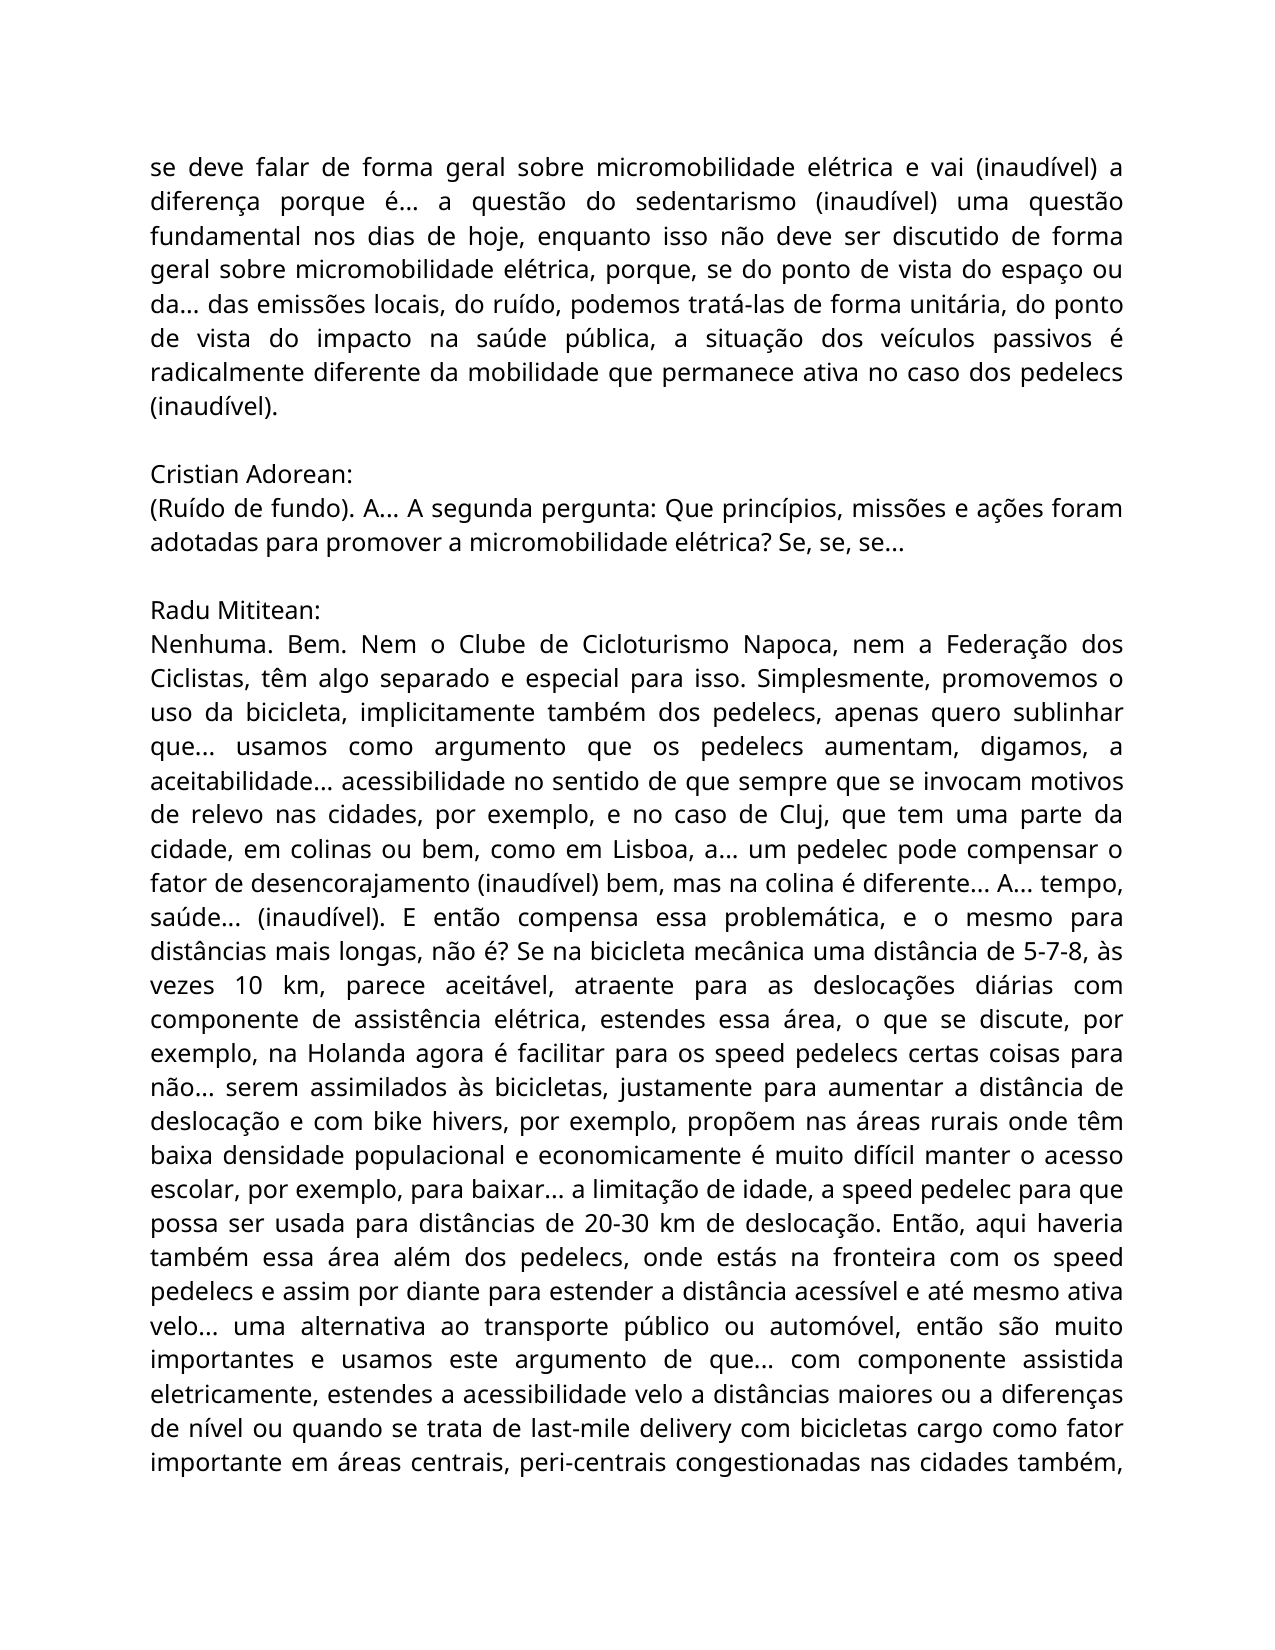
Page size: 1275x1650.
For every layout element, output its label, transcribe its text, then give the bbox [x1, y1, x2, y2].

text Cristian Adorean: [150, 457, 1125, 491]
text Nenhuma. Bem. Nem o Clube de Cicloturismo Napoca, nem a Federação dos Ciclistas, têm algo separado e especial para isso. Simplesmente, promovemos o uso da bicicleta, implicitamente também dos pedelecs, apenas quero sublinhar que... usamos como argumento que os pedelecs aumentam, digamos, a aceitabilidade... acessibilidade no sentido de que sempre que se invocam motivos de relevo nas cidades, por exemplo, e no caso de Cluj, que tem uma parte da cidade, em colinas ou bem, como em Lisboa, a... um pedelec pode compensar o fator de desencorajamento (inaudível) bem, mas na colina é diferente... A... tempo, saúde... (inaudível). E então compensa essa problemática, e o mesmo para distâncias mais longas, não é? Se na bicicleta mecânica uma distância de 5-7-8, às vezes 10 km, parece aceitável, atraente para as deslocações diárias com componente de assistência elétrica, estendes essa área, o que se discute, por exemplo, na Holanda agora é facilitar para os speed pedelecs certas coisas para não... serem assimilados às bicicletas, justamente para aumentar a distância de deslocação e com bike hivers, por exemplo, propõem nas áreas rurais onde têm baixa densidade populacional e economicamente é muito difícil manter o acesso escolar, por exemplo, para baixar... a limitação de idade, a speed pedelec para que possa ser usada para distâncias de 20-30 km de deslocação. Então, aqui haveria também essa área além dos pedelecs, onde estás na fronteira com os speed pedelecs e assim por diante para estender a distância acessível e até mesmo ativa velo... uma alternativa ao transporte público ou automóvel, então são muito importantes e usamos este argumento de que... com componente assistida eletricamente, estendes a acessibilidade velo a distâncias maiores ou a diferenças de nível ou quando se trata de last-mile delivery com bicicletas cargo como fator importante em áreas centrais, peri-centrais congestionadas nas cidades também, [150, 627, 1125, 1478]
text Radu Mititean: [150, 593, 1125, 627]
text se deve falar de forma geral sobre micromobilidade elétrica e vai (inaudível) a diferença porque é... a questão do sedentarismo (inaudível) uma questão fundamental nos dias de hoje, enquanto isso não deve ser discutido de forma geral sobre micromobilidade elétrica, porque, se do ponto de vista do espaço ou da... das emissões locais, do ruído, podemos tratá-las de forma unitária, do ponto de vista do impacto na saúde pública, a situação dos veículos passivos é radicalmente diferente da mobilidade que permanece ativa no caso dos pedelecs (inaudível). [150, 150, 1125, 422]
text (Ruído de fundo). A... A segunda pergunta: Que princípios, missões e ações foram adotadas para promover a micromobilidade elétrica? Se, se, se... [150, 491, 1125, 559]
